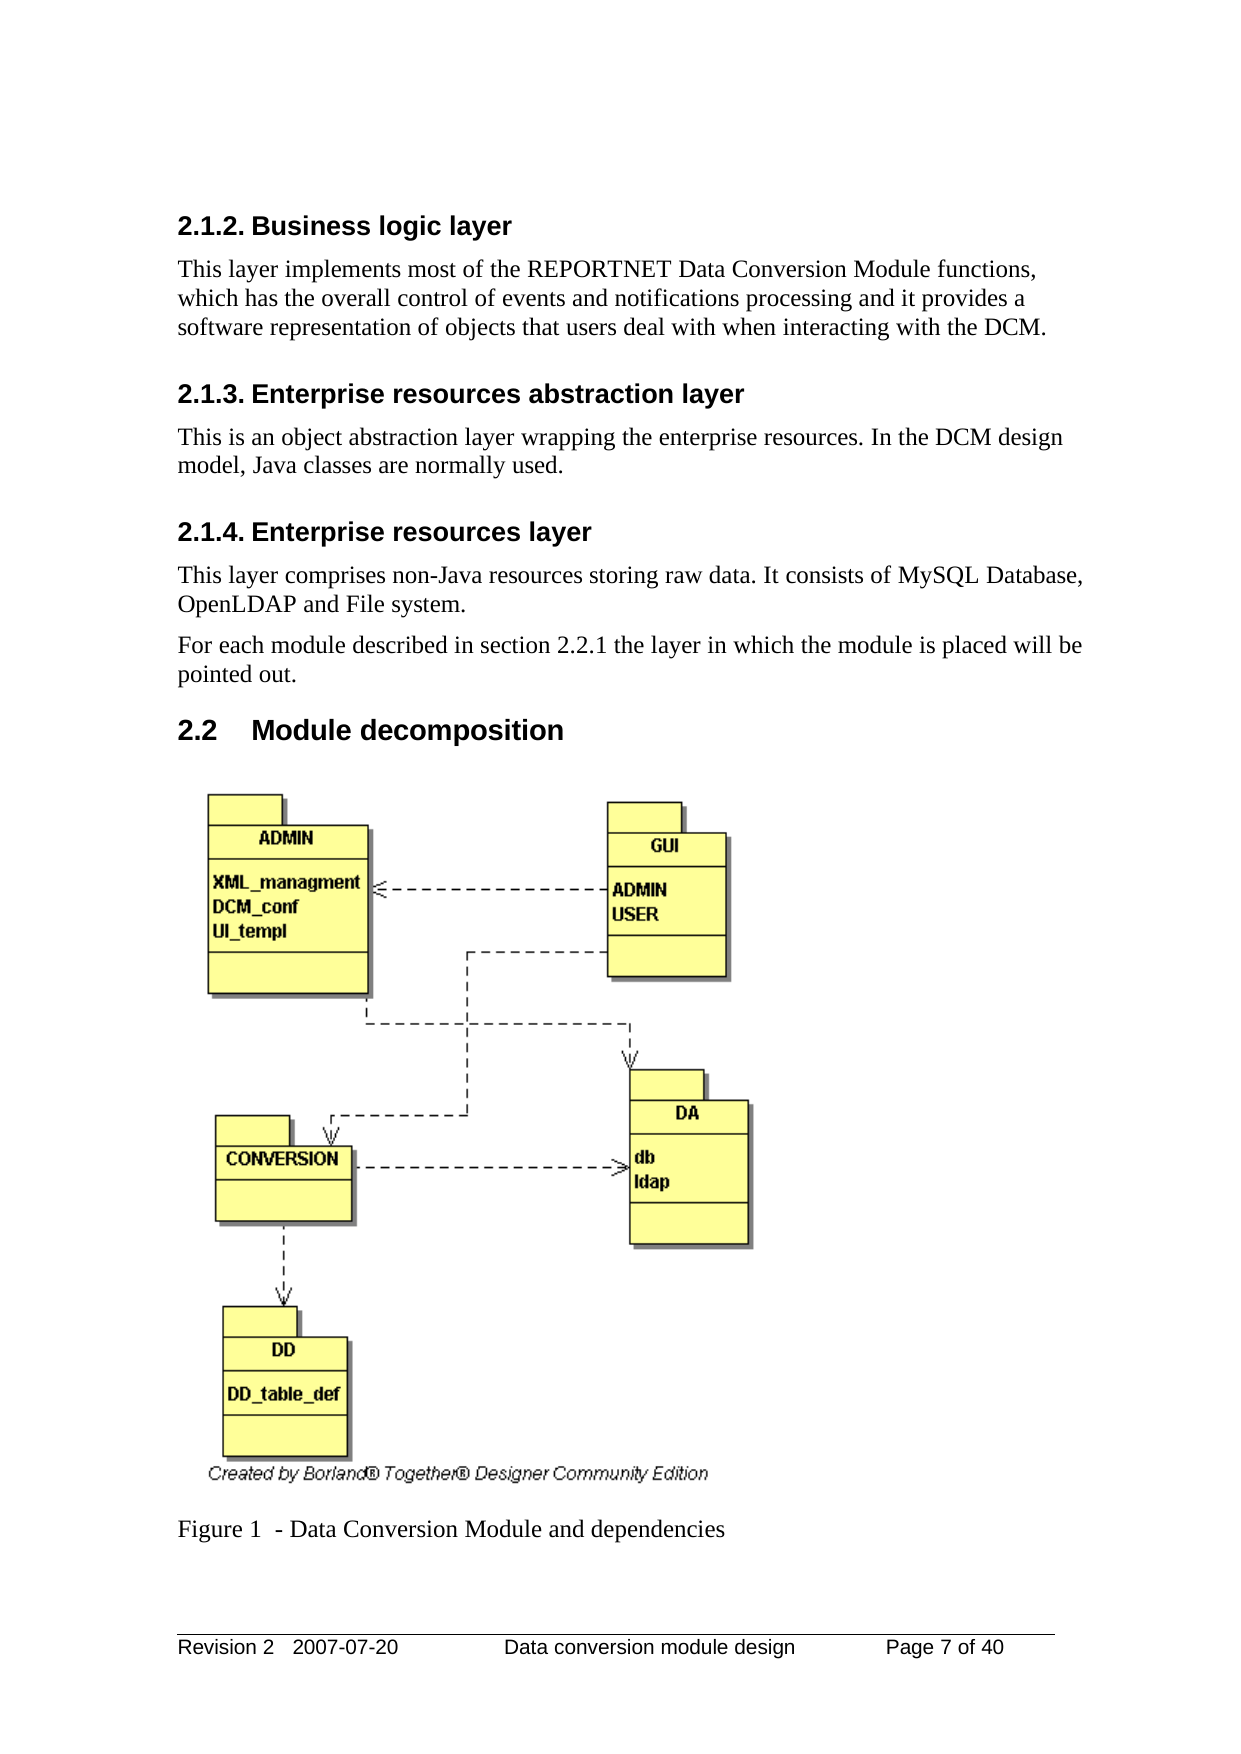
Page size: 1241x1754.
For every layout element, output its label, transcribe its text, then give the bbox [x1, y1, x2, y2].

text This is an object abstraction layer wrapping the enterprise resources. In the DCM design model, Java classes are normally used. [177, 421, 1092, 479]
text Figure 1 - Data Conversion Module and dependencies [177, 1514, 1092, 1543]
subtitle Enterprise resources layer [177, 516, 1092, 547]
text For each module described in section 2.2.1 the layer in which the module is placed will be pointed out. [177, 630, 1092, 688]
subtitle Module decomposition [177, 713, 1092, 746]
text This layer implements most of the REPORTNET Data Conversion Module functions, which has the overall control of events and notifications processing and it provides a software representation of objects that users deal with when interacting with the DCM. [177, 254, 1092, 341]
subtitle Enterprise resources abstraction layer [177, 378, 1092, 409]
text This layer comprises non-Java resources storing raw data. It consists of MySQL Database, OpenLDAP and File system. [177, 560, 1092, 618]
subtitle Business logic layer [177, 210, 1092, 241]
picture [193, 780, 764, 1494]
